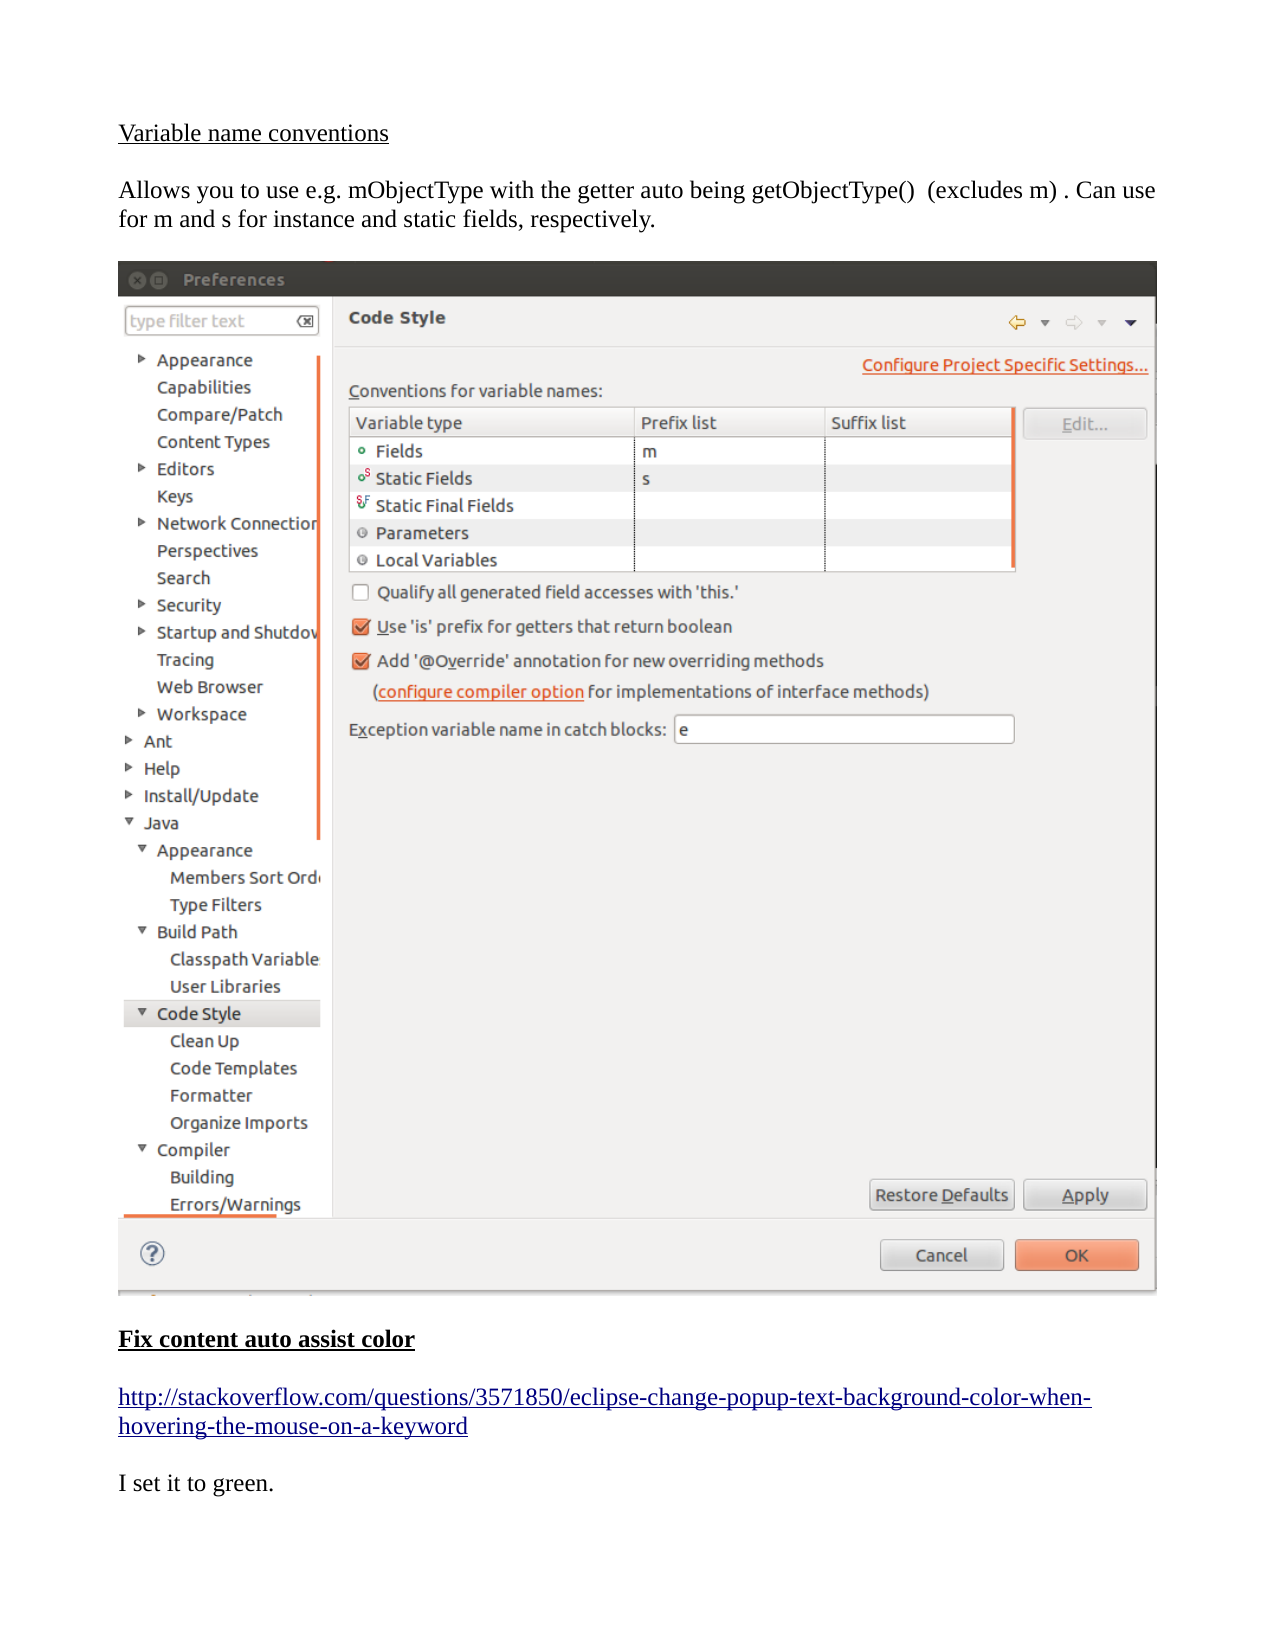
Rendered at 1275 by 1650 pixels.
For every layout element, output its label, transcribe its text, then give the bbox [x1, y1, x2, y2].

picture [118, 261, 1157, 1296]
text Variable name conventions [118, 118, 1157, 147]
text Fix content auto assist color [118, 1324, 1157, 1353]
text I set it to green. [118, 1468, 1157, 1497]
text http://stackoverflow.com/questions/3571850/eclipse-change-popup-text-background-color-when-hovering-the-mouse-on-a-keyword [118, 1382, 1157, 1439]
text Allows you to use e.g. mObjectType with the getter auto being getObjectType() (excludes m) . Can use for m and s for instance and static fields, respectively. [118, 176, 1157, 233]
